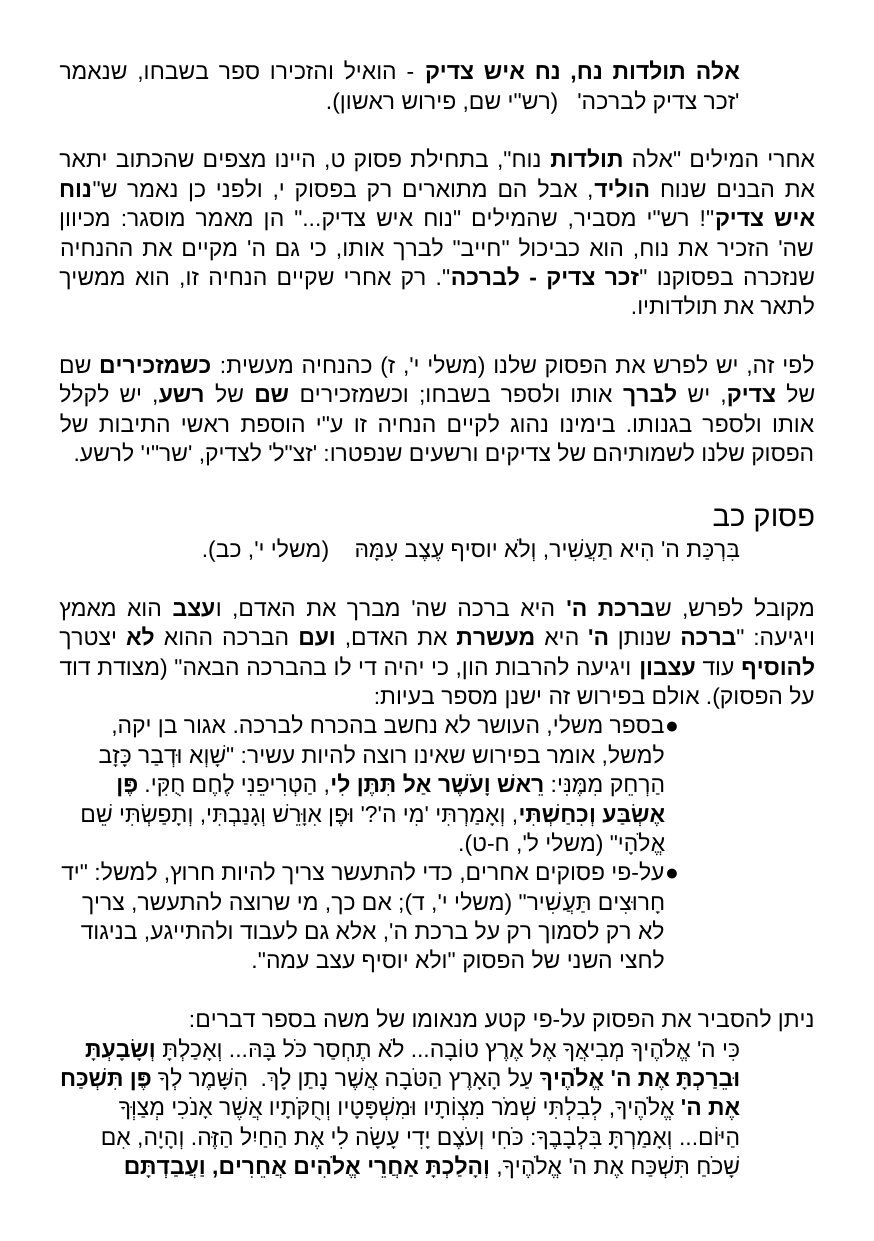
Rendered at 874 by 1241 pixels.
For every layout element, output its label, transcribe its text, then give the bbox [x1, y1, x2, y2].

text בִּרְכַּת ה' הִיא תַעֲשִׁיר, וְלֹא יוסיף עֶצֶב עִמָּהּ (משלי י', כב). [59, 537, 740, 563]
text מקובל לפרש, שברכת ה' היא ברכה שה' מברך את האדם, ועצב הוא מאמץ ויגיעה: "ברכה שנותן ה' היא מעשרת את האדם, ועם הברכה ההוא לא יצטרך להוסיף עוד עצבון ויגיעה להרבות הון, כי יהיה די לו בהברכה הבאה" (מצודת דוד על הפסוק). אולם בפירוש זה ישנן מספר בעיות: [59, 596, 815, 709]
text ניתן להסביר את הפסוק על-פי קטע מנאומו של משה בספר דברים: [59, 1007, 815, 1033]
text כִּי ה' אֱלֹהֶיךָ מְבִיאֲךָ אֶל אֶרֶץ טוֹבָה... לֹא תֶחְסַר כֹּל בָּהּ... וְאָכַלְתָּ וְשָׂבָעְתָּ וּבֵרַכְתָּ אֶת ה' אֱלֹהֶיךָ עַל הָאָרֶץ הַטֹּבָה אֲשֶׁר נָתַן לָךְ. הִשָּׁמֶר לְךָ פֶּן תִּשְׁכַּח אֶת ה' אֱלֹהֶיךָ, לְבִלְתִּי שְׁמֹר מִצְוֹתָיו וּמִשְׁפָּטָיו וְחֻקֹּתָיו אֲשֶׁר אָנֹכִי מְצַוְּךָ הַיּוֹם... וְאָמַרְתָּ בִּלְבָבֶךָ: כֹּחִי וְעֹצֶם יָדִי עָשָׂה לִי אֶת הַחַיִל הַזֶּה. וְהָיָה, אִם שָׁכֹחַ תִּשְׁכַּח אֶת ה' אֱלֹהֶיךָ, וְהָלַכְתָּ אַחֲרֵי אֱלֹהִים אֲחֵרִים, וַעֲבַדְתָּם [59, 1036, 740, 1179]
list בספר משלי, העושר לא נחשב בהכרח לברכה. אגור בן יקה, למשל, אומר בפירוש שאינו רוצה להיות עשיר: "שָׁוְא וּדְבַר כָּזָב הַרְחֵק מִמֶּנִּי: רֵאשׁ וָעֹשֶׁר אַל תִּתֶּן לִי, הַטְרִיפֵנִי לֶחֶם חֻקִּי. פֶּן אֶשְׂבַּע וְכִחַשְׁתִּי, וְאָמַרְתִּי 'מִי ה'?' וּפֶן אִוָּרֵשׁ וְגָנַבְתִּי, וְתָפַשְׂתִּי שֵׁם אֱלֹהָי" (משלי ל', ח-ט). [59, 713, 702, 856]
text אחרי המילים "אלה תולדות נוח", בתחילת פסוק ט, היינו מצפים שהכתוב יתאר את הבנים שנוח הוליד, אבל הם מתוארים רק בפסוק י, ולפני כן נאמר ש"נוח איש צדיק"! רש"י מסביר, שהמילים "נוח איש צדיק..." הן מאמר מוסגר: מכיוון שה' הזכיר את נוח, הוא כביכול "חייב" לברך אותו, כי גם ה' מקיים את ההנחיה שנזכרה בפסוקנו "זכר צדיק - לברכה". רק אחרי שקיים הנחיה זו, הוא ממשיך לתאר את תולדותיו. [59, 147, 815, 319]
list על-פי פסוקים אחרים, כדי להתעשר צריך להיות חרוץ, למשל: "יד חָרוּצִים תַּעֲשִׁיר" (משלי י', ד); אם כך, מי שרוצה להתעשר, צריך לא רק לסמוך רק על ברכת ה', אלא גם לעבוד ולהתייגע, בניגוד לחצי השני של הפסוק "ולא יוסיף עצב עמה". [59, 860, 702, 974]
text לפי זה, יש לפרש את הפסוק שלנו (משלי י', ז) כהנחיה מעשית: כשמזכירים שם של צדיק, יש לברך אותו ולספר בשבחו; וכשמזכירים שם של רשע, יש לקלל אותו ולספר בגנותו. בימינו נהוג לקיים הנחיה זו ע"י הוספת ראשי התיבות של הפסוק שלנו לשמותיהם של צדיקים ורשעים שנפטרו: 'זצ"ל' לצדיק, 'שר"י' לרשע. [59, 353, 815, 466]
text פסוק כב [59, 499, 815, 532]
text אלה תולדות נח, נח איש צדיק - הואיל והזכירו ספר בשבחו, שנאמר 'זכר צדיק לברכה' (רש"י שם, פירוש ראשון). [59, 59, 740, 114]
